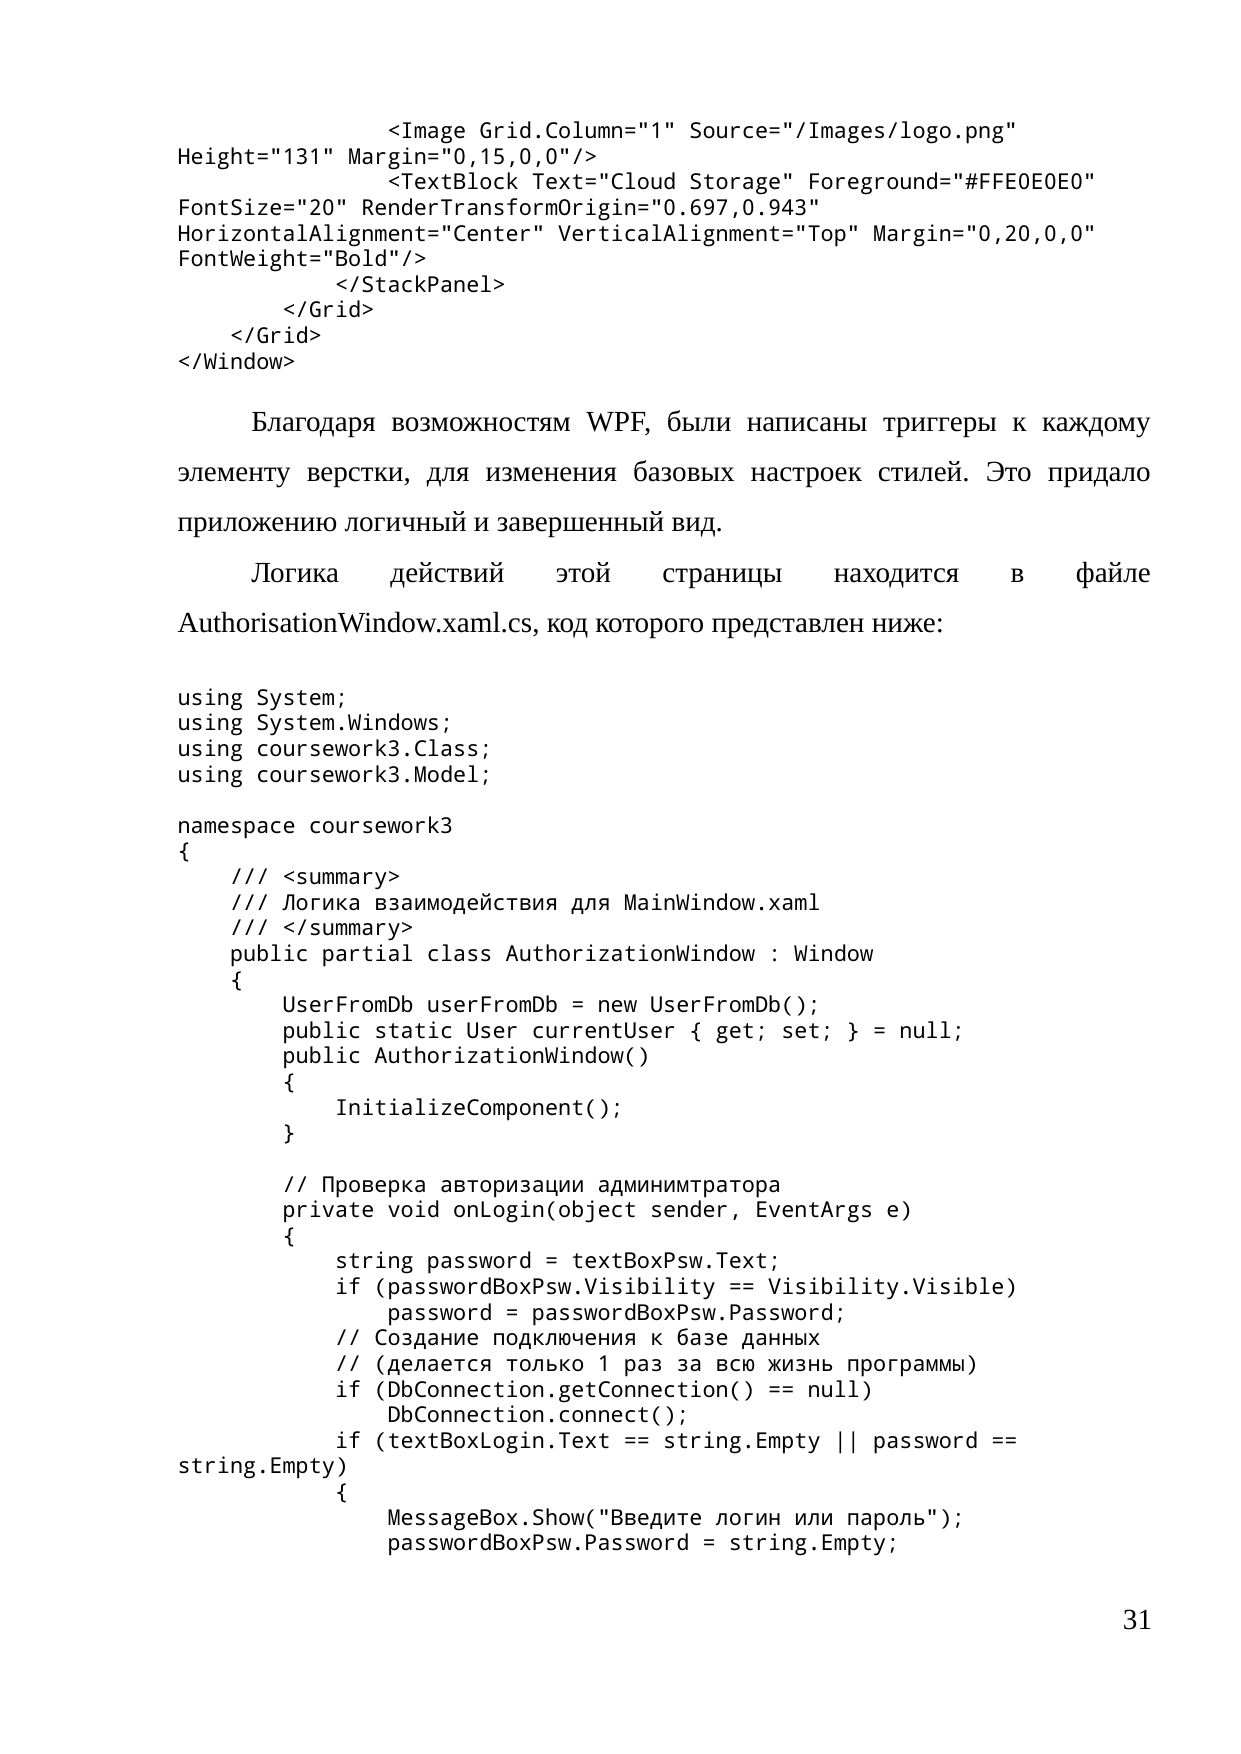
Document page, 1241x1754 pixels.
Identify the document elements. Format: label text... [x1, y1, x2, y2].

text public static User currentUser { get; set; } = null; [177, 1018, 1152, 1044]
text using System.Windows; [177, 711, 1152, 736]
text password = passwordBoxPsw.Password; [177, 1300, 1152, 1326]
text Благодаря возможностям WPF, были написаны триггеры к каждому элементу верстки, для изменения базовых настроек стилей. Это придало приложению логичный и завершенный вид. [177, 404, 1152, 538]
text using coursework3.Model; [177, 762, 1152, 787]
text // Проверка авторизации админимтратора [177, 1172, 1152, 1197]
text } [177, 1121, 1152, 1146]
text { [177, 1479, 1152, 1505]
text InitializeComponent(); [177, 1095, 1152, 1121]
text { [177, 1223, 1152, 1249]
text if (DbConnection.getConnection() == null) [177, 1377, 1152, 1402]
text namespace coursework3 [177, 813, 1152, 839]
text passwordBoxPsw.Password = string.Empty; [177, 1531, 1152, 1556]
text <Image Grid.Column="1" Source="/Images/logo.png" Height="131" Margin="0,15,0,0"/> [177, 118, 1152, 169]
text if (textBoxLogin.Text == string.Empty || password == string.Empty) [177, 1428, 1152, 1479]
text { [177, 1069, 1152, 1095]
text Логика действий этой страницы находится в файле AuthorisationWindow.xaml.cs, код которого представлен ниже: [177, 555, 1152, 639]
text /// </summary> [177, 916, 1152, 941]
text <TextBlock Text="Cloud Storage" Foreground="#FFE0E0E0" FontSize="20" RenderTransformOrigin="0.697,0.943" HorizontalAlignment="Center" VerticalAlignment="Top" Margin="0,20,0,0" FontWeight="Bold"/> [177, 169, 1152, 272]
text // Создание подключения к базе данных [177, 1326, 1152, 1351]
text UserFromDb userFromDb = new UserFromDb(); [177, 992, 1152, 1018]
text // (делается только 1 раз за всю жизнь программы) [177, 1351, 1152, 1377]
text </StackPanel> [177, 272, 1152, 297]
text using System; [177, 685, 1152, 711]
text string password = textBoxPsw.Text; [177, 1249, 1152, 1274]
text </Grid> [177, 297, 1152, 323]
text /// <summary> [177, 864, 1152, 890]
text </Grid> [177, 323, 1152, 349]
text { [177, 839, 1152, 864]
text using coursework3.Class; [177, 736, 1152, 762]
text MessageBox.Show("Введите логин или пароль"); [177, 1505, 1152, 1531]
text public AuthorizationWindow() [177, 1044, 1152, 1069]
text if (passwordBoxPsw.Visibility == Visibility.Visible) [177, 1274, 1152, 1300]
text public partial class AuthorizationWindow : Window [177, 941, 1152, 967]
text private void onLogin(object sender, EventArgs e) [177, 1197, 1152, 1223]
text DbConnection.connect(); [177, 1402, 1152, 1428]
text </Window> [177, 349, 1152, 374]
text { [177, 967, 1152, 992]
text /// Логика взаимодействия для MainWindow.xaml [177, 890, 1152, 916]
